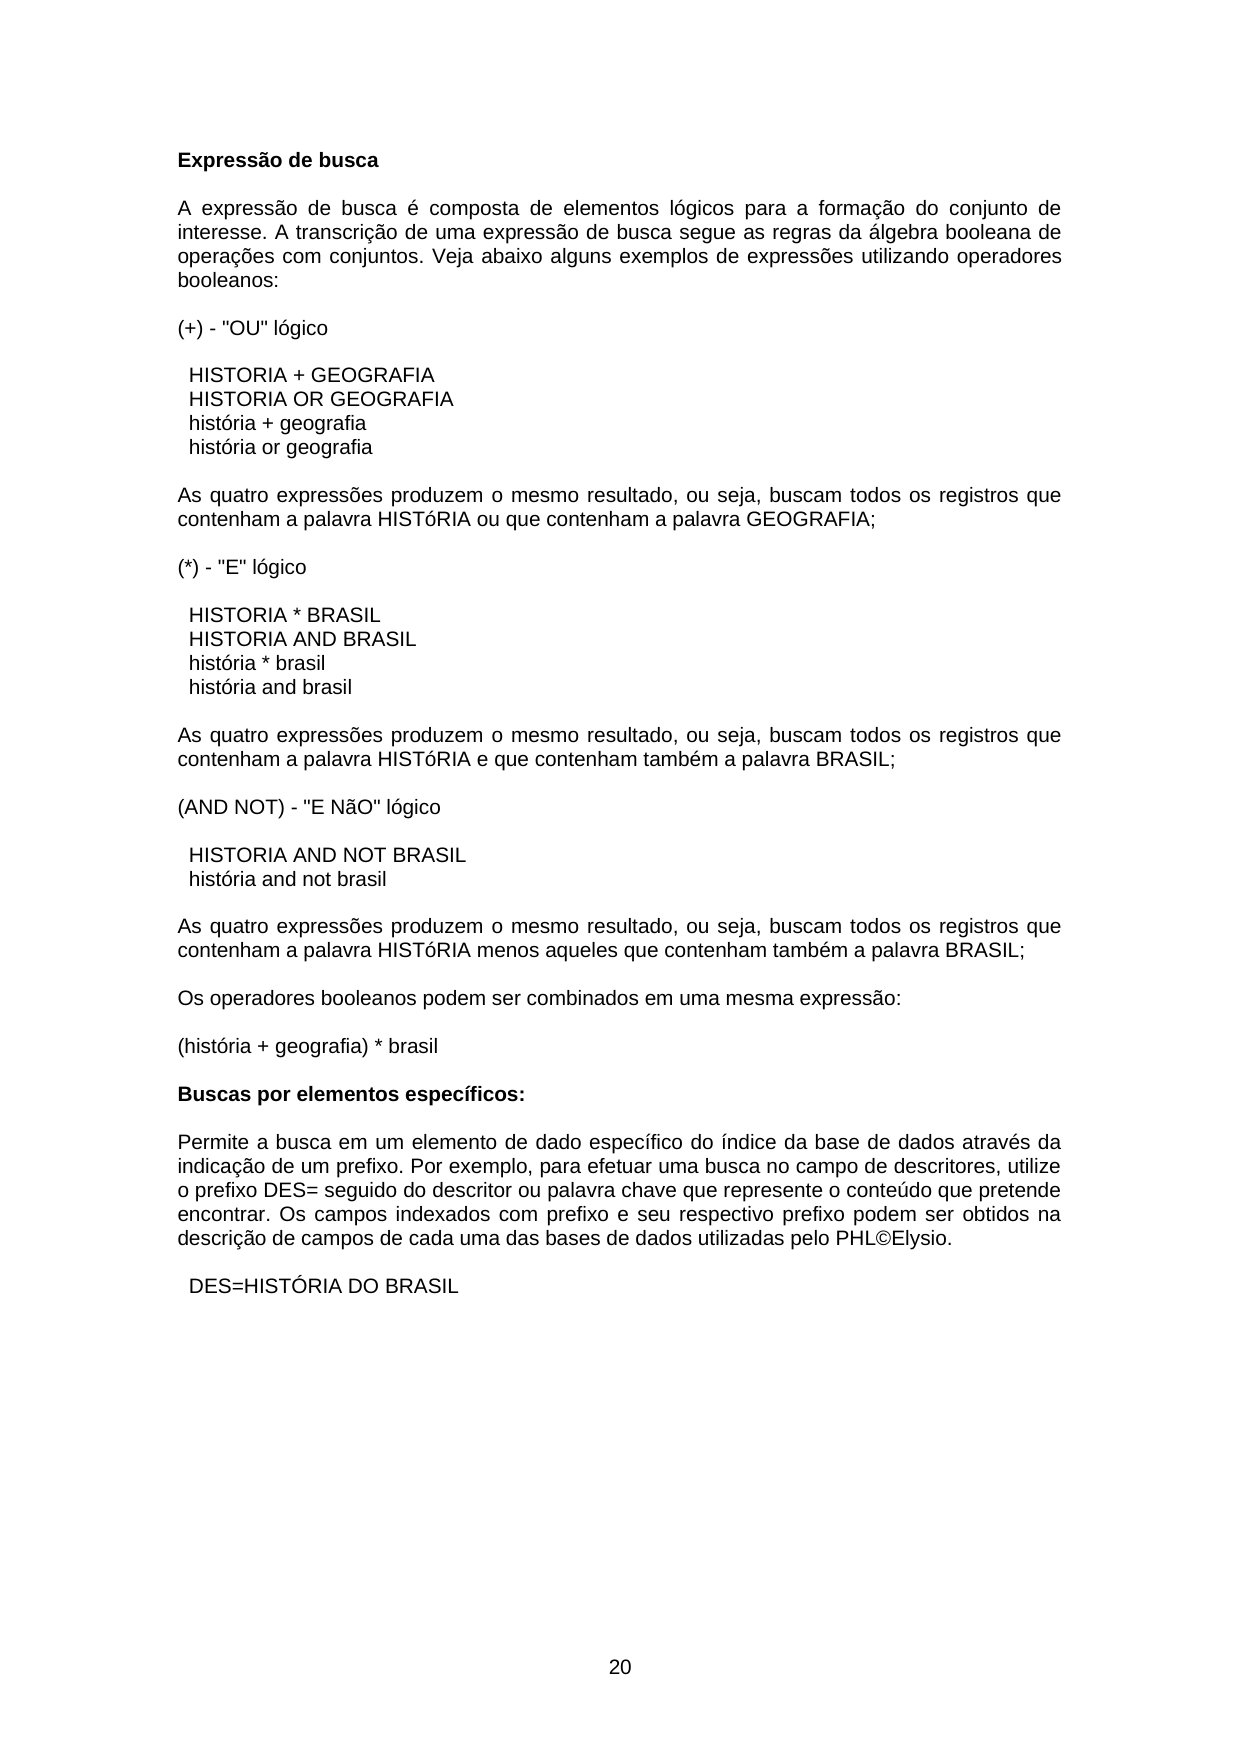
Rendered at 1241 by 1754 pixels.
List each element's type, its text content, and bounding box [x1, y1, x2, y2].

text (*) - "E" lógico [177, 555, 1063, 579]
text Permite a busca em um elemento de dado específico do índice da base de dados através da indicação de um prefixo. Por exemplo, para efetuar uma busca no campo de descritores, utilize o prefixo DES= seguido do descritor ou palavra chave que represente o conteúdo que pretende encontrar. Os campos indexados com prefixo e seu respectivo prefixo podem ser obtidos na descrição de campos de cada uma das bases de dados utilizadas pelo PHL©Elysio. [177, 1130, 1063, 1250]
text HISTORIA AND BRASIL [177, 627, 1063, 651]
text história and not brasil [177, 866, 1063, 890]
text HISTORIA * BRASIL [177, 603, 1063, 627]
text Os operadores booleanos podem ser combinados em uma mesma expressão: [177, 986, 1063, 1010]
text As quatro expressões produzem o mesmo resultado, ou seja, buscam todos os registros que contenham a palavra HISTóRIA e que contenham também a palavra BRASIL; [177, 723, 1063, 771]
text história and brasil [177, 675, 1063, 699]
text DES=HISTÓRIA DO BRASIL [177, 1274, 1063, 1298]
text HISTORIA + GEOGRAFIA [177, 363, 1063, 387]
text As quatro expressões produzem o mesmo resultado, ou seja, buscam todos os registros que contenham a palavra HISTóRIA ou que contenham a palavra GEOGRAFIA; [177, 483, 1063, 531]
text (+) - "OU" lógico [177, 315, 1063, 339]
text A expressão de busca é composta de elementos lógicos para a formação do conjunto de interesse. A transcrição de uma expressão de busca segue as regras da álgebra booleana de operações com conjuntos. Veja abaixo alguns exemplos de expressões utilizando operadores booleanos: [177, 196, 1063, 291]
text Buscas por elementos específicos: [177, 1082, 1063, 1106]
text história or geografia [177, 435, 1063, 459]
text As quatro expressões produzem o mesmo resultado, ou seja, buscam todos os registros que contenham a palavra HISTóRIA menos aqueles que contenham também a palavra BRASIL; [177, 914, 1063, 962]
text (AND NOT) - "E NãO" lógico [177, 794, 1063, 818]
text HISTORIA OR GEOGRAFIA [177, 387, 1063, 411]
text Expressão de busca [177, 148, 1063, 172]
text (história + geografia) * brasil [177, 1034, 1063, 1058]
text história * brasil [177, 651, 1063, 675]
text HISTORIA AND NOT BRASIL [177, 842, 1063, 866]
text história + geografia [177, 411, 1063, 435]
